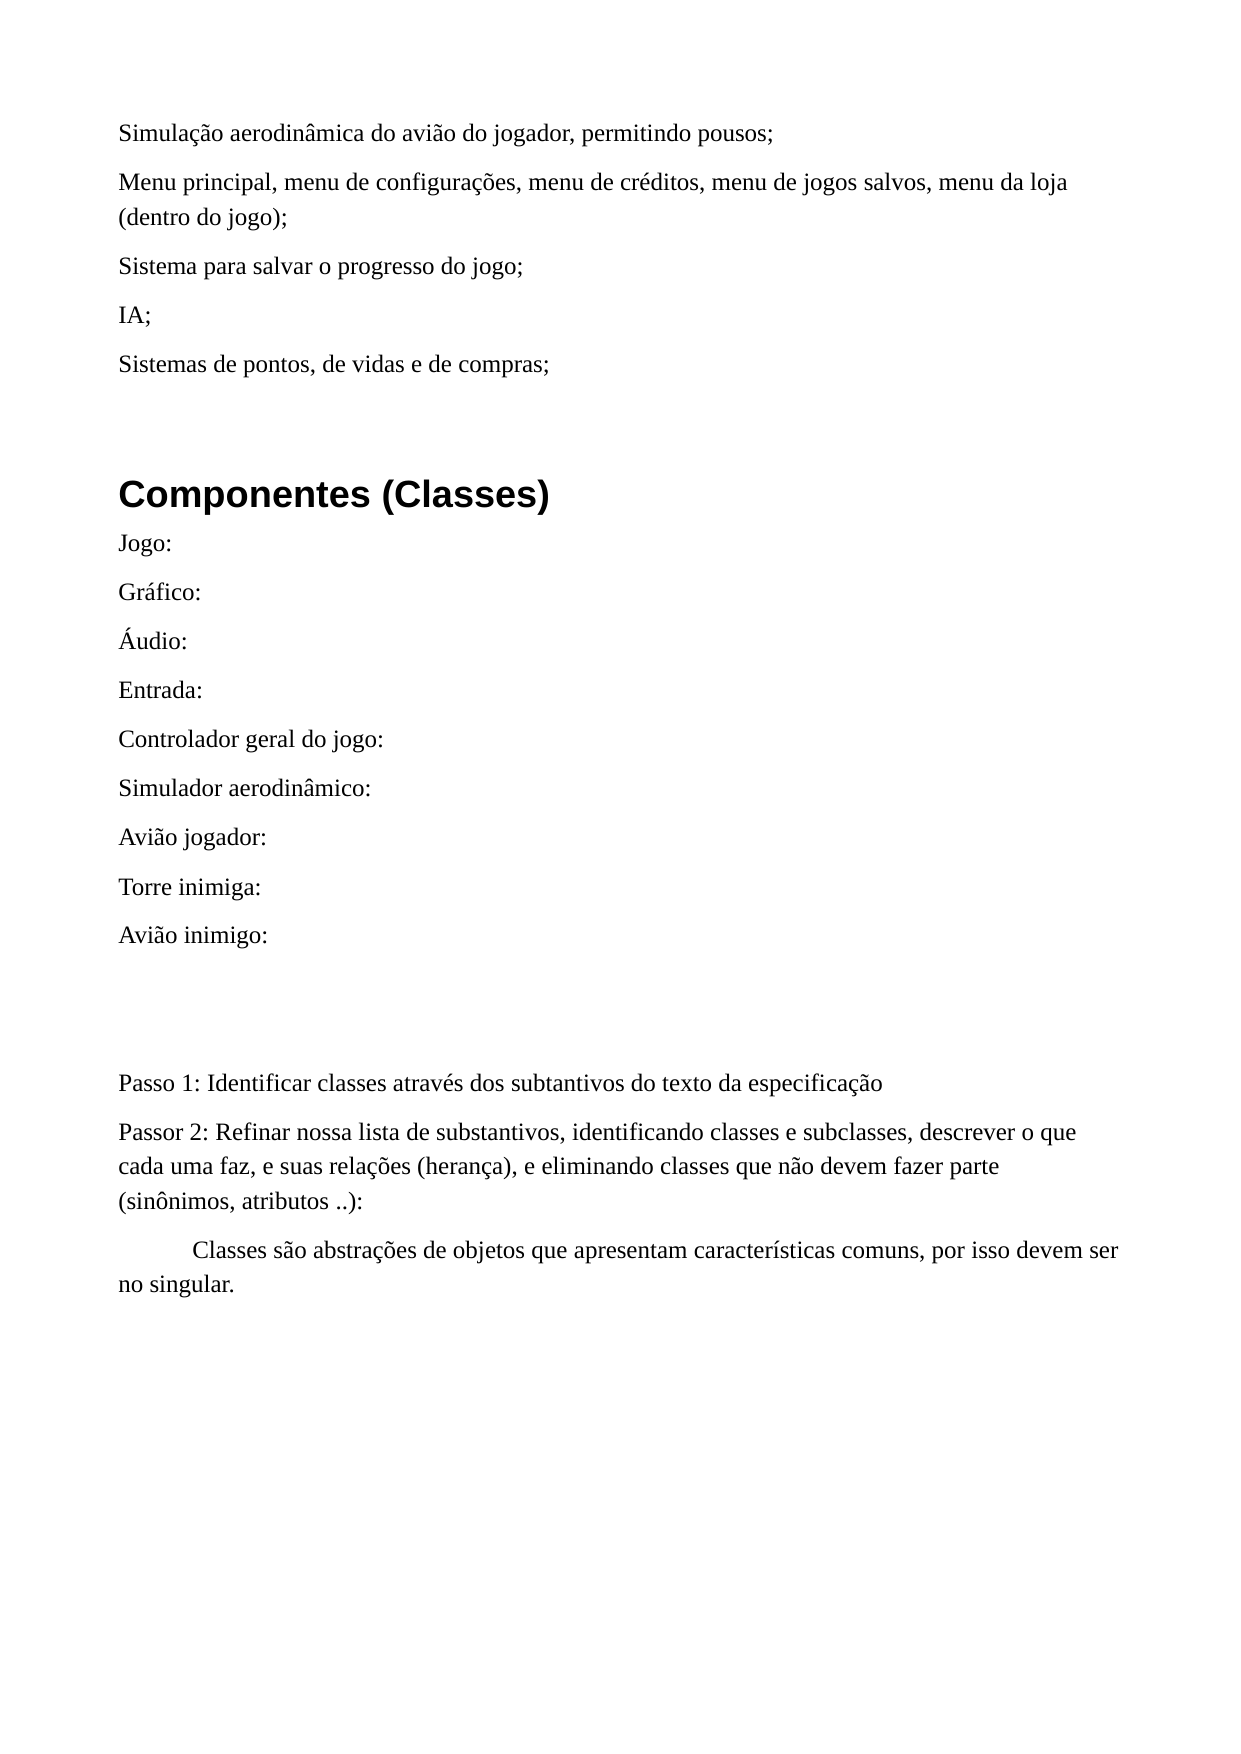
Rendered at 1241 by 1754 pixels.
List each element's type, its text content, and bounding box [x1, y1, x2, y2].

text Controlador geral do jogo: [118, 724, 1122, 753]
text Passor 2: Refinar nossa lista de substantivos, identificando classes e subclasses, descrever o que cada uma faz, e suas relações (herança), e eliminando classes que não devem fazer parte (sinônimos, atributos ..): [118, 1117, 1122, 1214]
text IA; [118, 300, 1122, 328]
text Gráfico: [118, 577, 1122, 606]
text Simulador aerodinâmico: [118, 773, 1122, 802]
text Sistemas de pontos, de vidas e de compras; [118, 349, 1122, 378]
text Entrada: [118, 675, 1122, 704]
text Jogo: [118, 528, 1122, 557]
text Sistema para salvar o progresso do jogo; [118, 251, 1122, 279]
text Torre inimiga: [118, 872, 1122, 900]
text Menu principal, menu de configurações, menu de créditos, menu de jogos salvos, menu da loja (dentro do jogo); [118, 167, 1122, 230]
text Simulação aerodinâmica do avião do jogador, permitindo pousos; [118, 118, 1122, 147]
text Passo 1: Identificar classes através dos subtantivos do texto da especificação [118, 1068, 1122, 1097]
subtitle Componentes (Classes) [118, 472, 1122, 516]
text Avião inimigo: [118, 921, 1122, 949]
text Classes são abstrações de objetos que apresentam características comuns, por isso devem ser no singular. [118, 1235, 1122, 1298]
text Avião jogador: [118, 822, 1122, 851]
text Áudio: [118, 626, 1122, 655]
